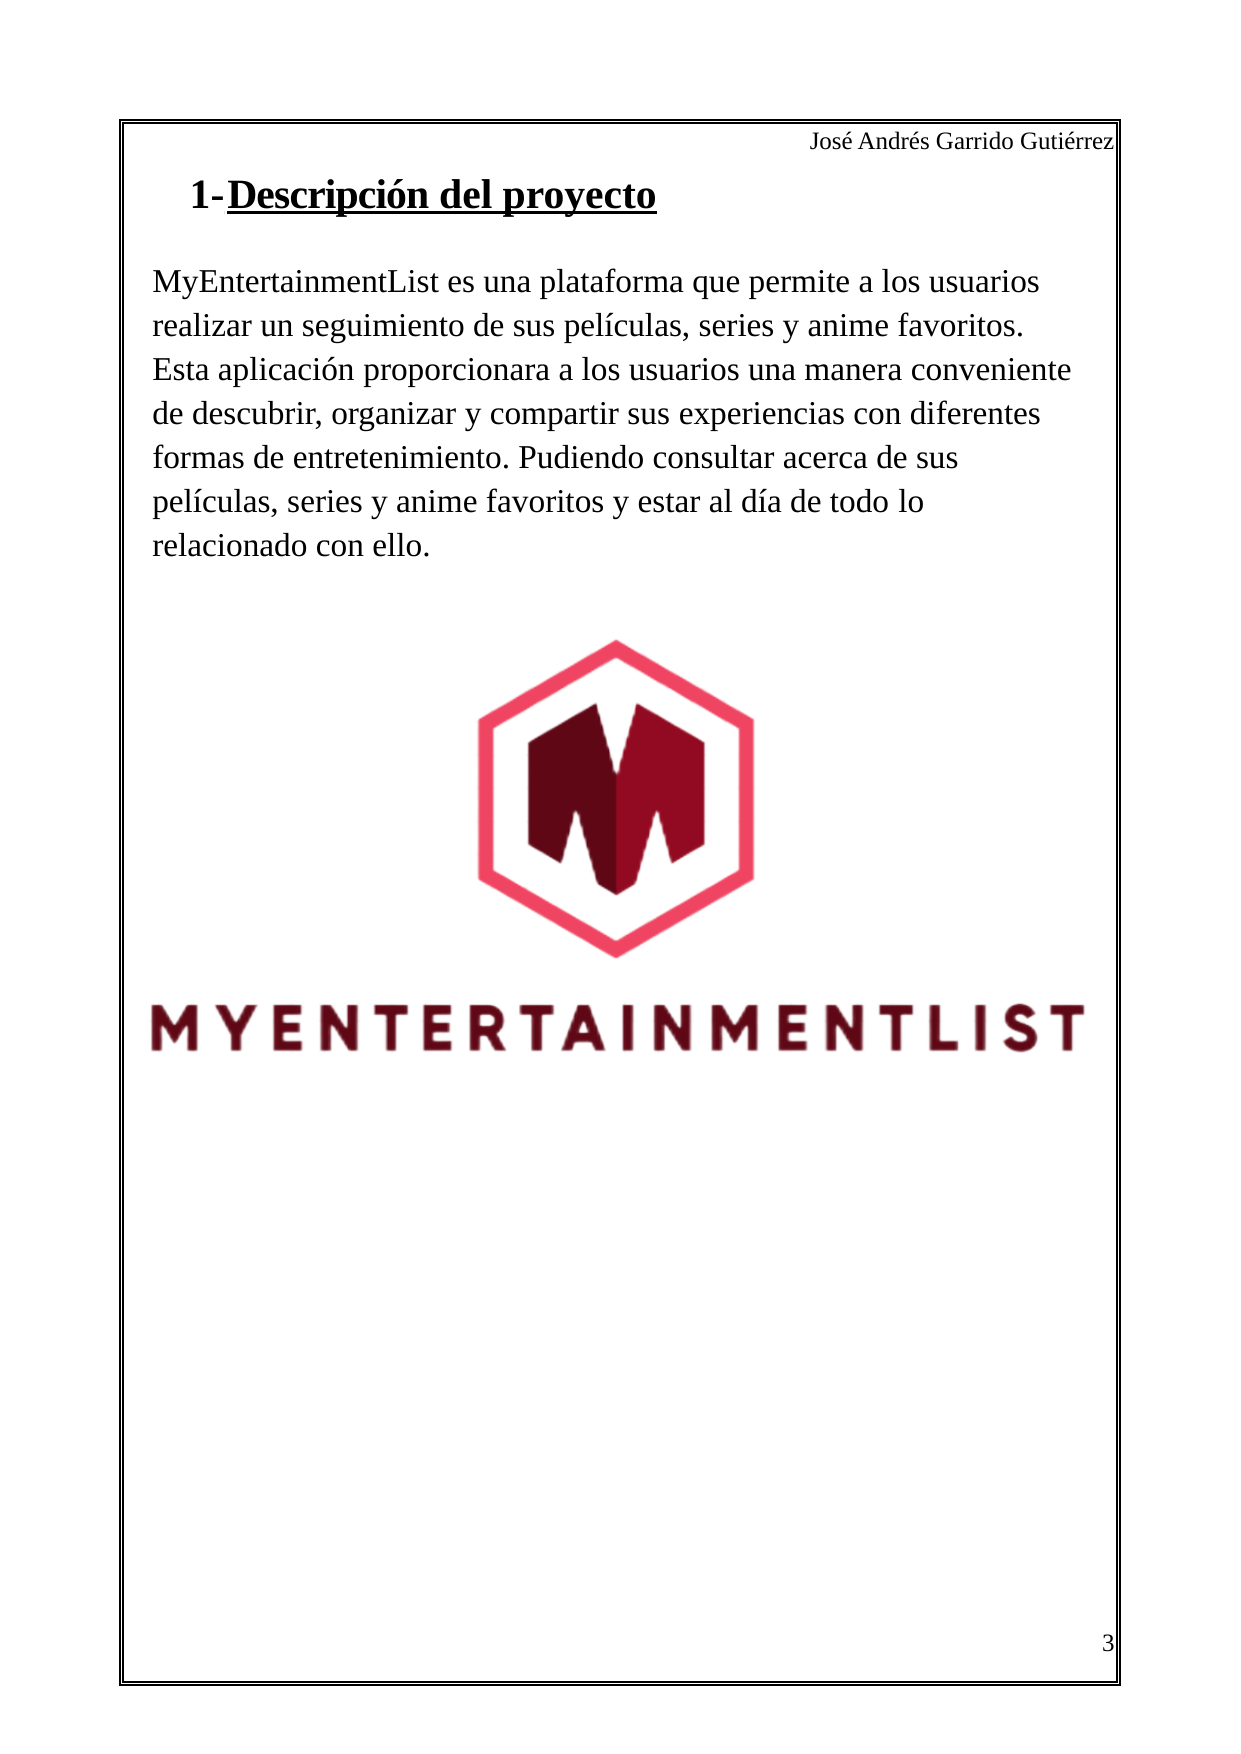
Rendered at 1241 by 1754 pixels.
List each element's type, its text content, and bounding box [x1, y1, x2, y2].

text MyEntertainmentList es una plataforma que permite a los usuarios realizar un seguimiento de sus películas, series y anime favoritos. Esta aplicación proporcionara a los usuarios una manera conveniente de descubrir, organizar y compartir sus experiencias con diferentes formas de entretenimiento. Pudiendo consultar acerca de sus películas, series y anime favoritos y estar al día de todo lo relacionado con ello. [152, 261, 1074, 564]
list Descripción del proyecto [189, 170, 1114, 218]
